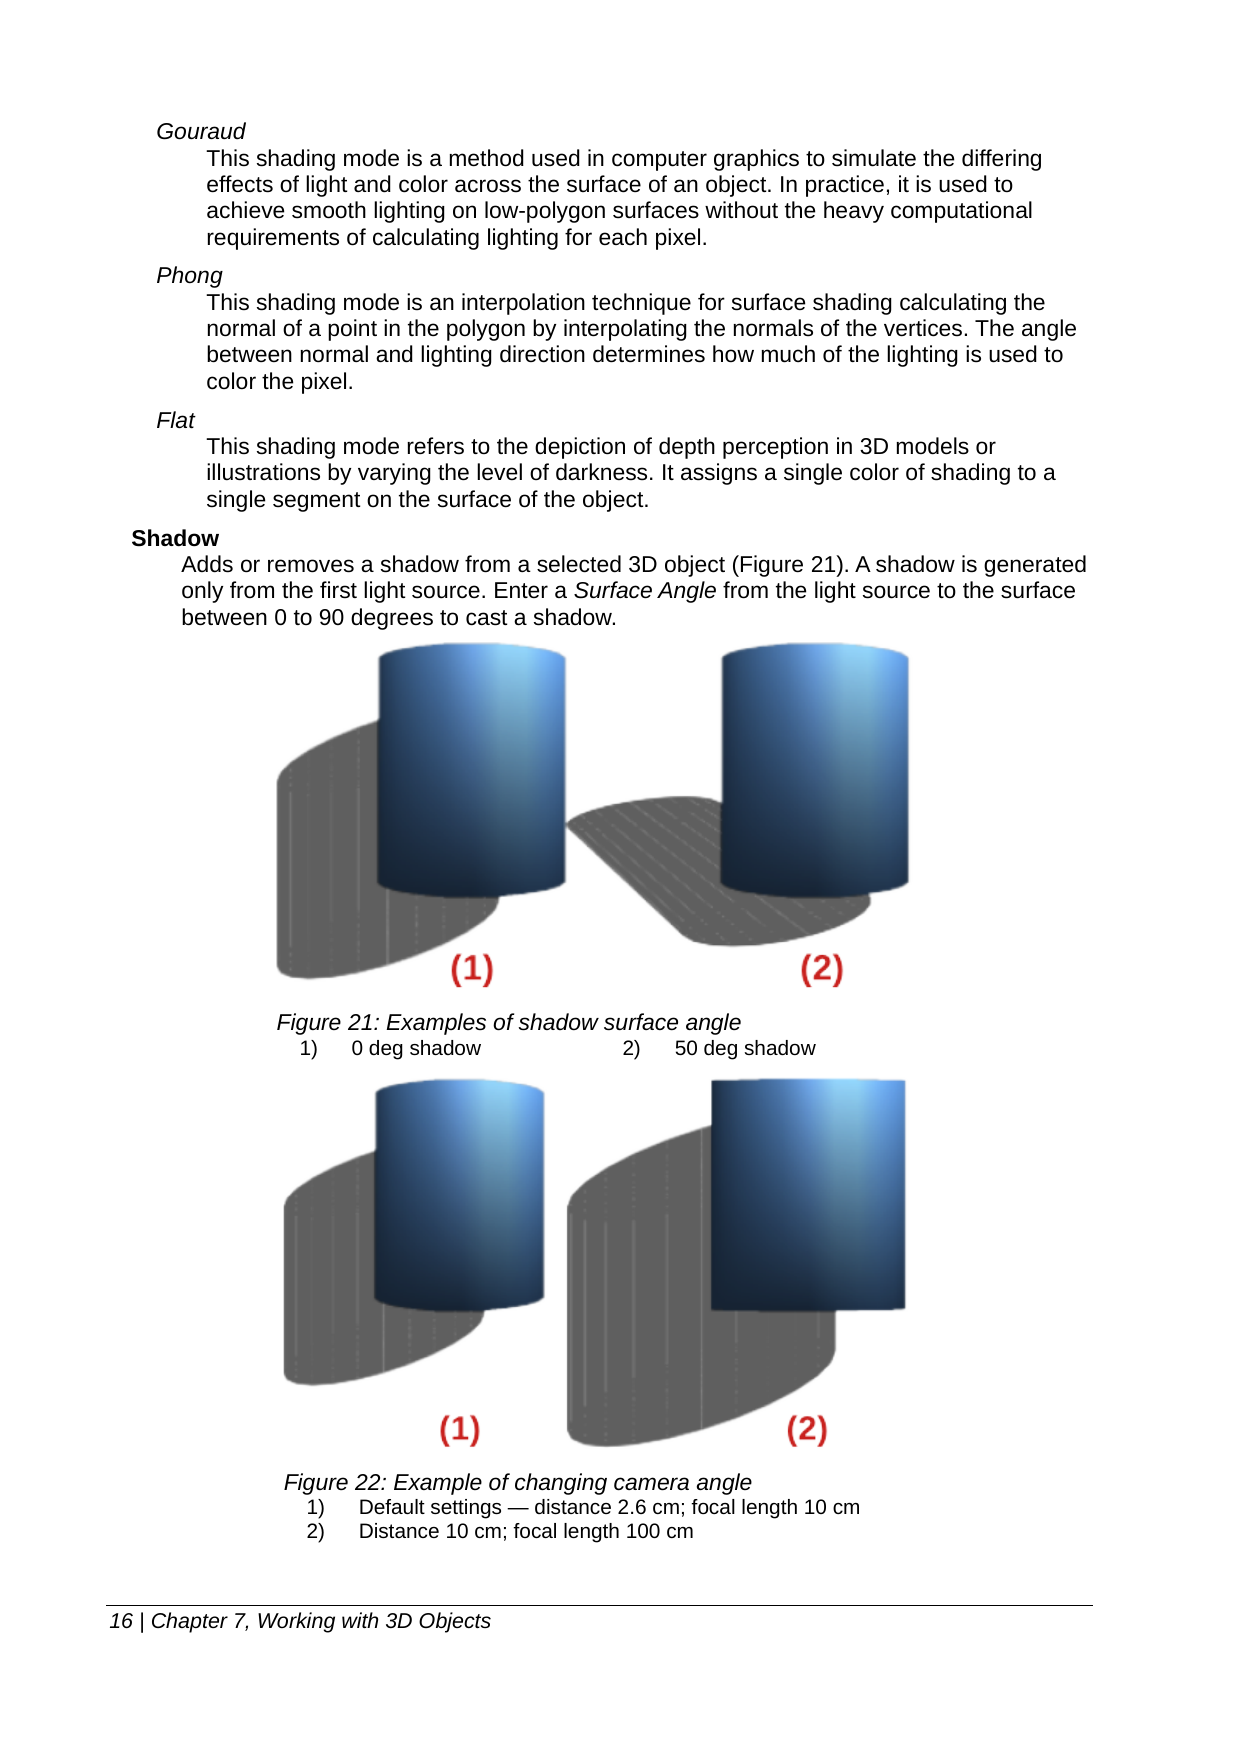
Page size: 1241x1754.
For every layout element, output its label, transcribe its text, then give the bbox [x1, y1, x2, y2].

text Figure 21: Examples of shadow surface angle [276, 1009, 922, 1036]
text This shading mode refers to the depiction of depth perception in 3D models or illustrations by varying the level of darkness. It assigns a single color of shading to a single segment on the surface of the object. [206, 433, 1093, 512]
text This shading mode is an interpolation technique for surface shading calculating the normal of a point in the polygon by interpolating the normals of the vertices. The angle between normal and lighting direction determines how much of the lighting is used to color the pixel. [206, 289, 1093, 394]
picture [283, 1072, 916, 1456]
picture [276, 642, 923, 997]
text Shadow [131, 524, 1093, 551]
list 0 deg shadow [318, 1036, 599, 1060]
list Default settings — distance 2.6 cm; focal length 10 cm [325, 1495, 915, 1519]
text Phong [156, 262, 1093, 289]
list 50 deg shadow [641, 1036, 922, 1060]
text Adds or removes a shadow from a selected 3D object (Figure 21). A shadow is generated only from the first light source. Enter a Surface Angle from the light source to the surface between 0 to 90 degrees to cast a shadow. [181, 551, 1093, 630]
list Distance 10 cm; focal length 100 cm [325, 1519, 915, 1543]
text Flat [156, 407, 1093, 433]
text Figure 22: Example of changing camera angle [283, 1468, 915, 1495]
text This shading mode is a method used in computer graphics to simulate the differing effects of light and color across the surface of an object. In practice, it is used to achieve smooth lighting on low-polygon surfaces without the heavy computational requirements of calculating lighting for each pixel. [206, 144, 1093, 250]
text Gouraud [156, 118, 1093, 144]
